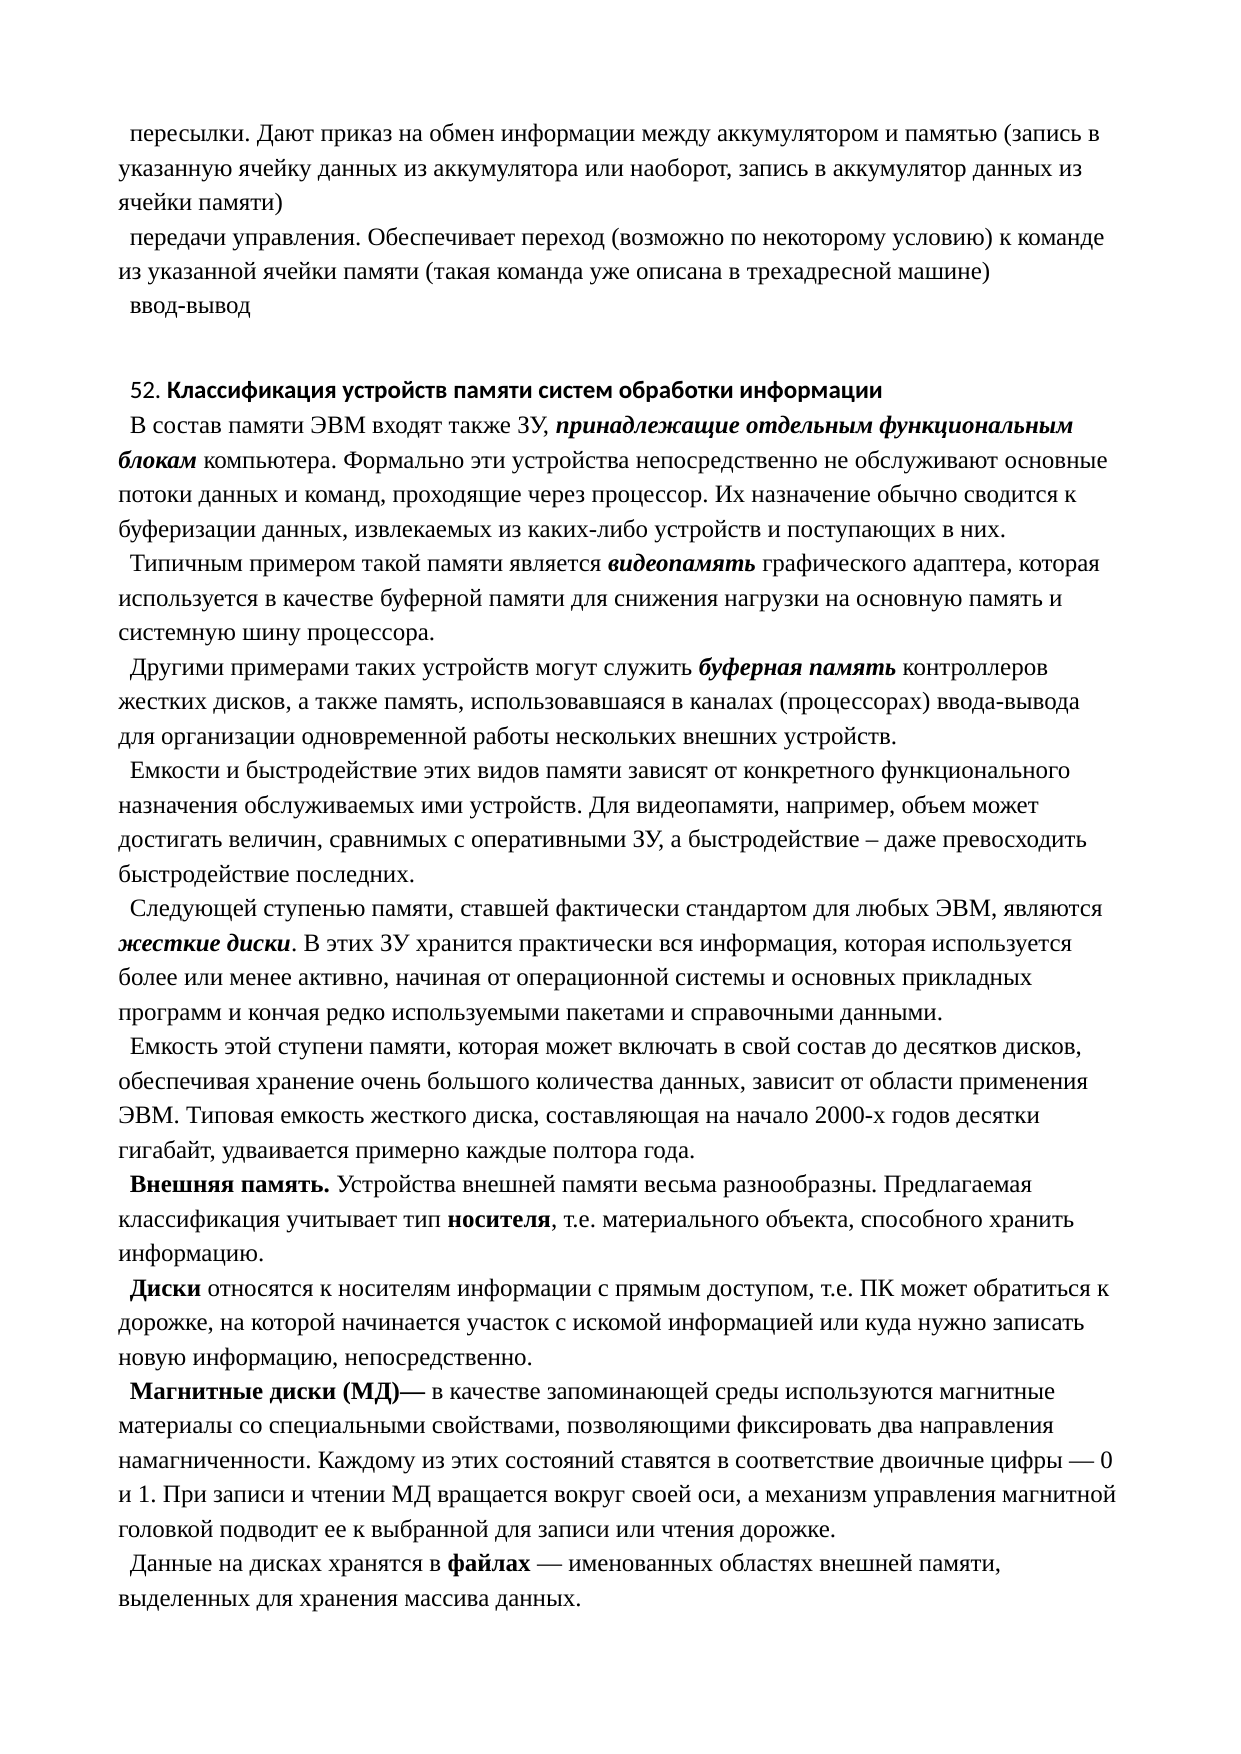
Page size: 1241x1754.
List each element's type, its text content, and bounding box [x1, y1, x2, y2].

text Типичным примером такой памяти является видеопамять графического адаптера, которая используется в качестве буферной памяти для снижения нагрузки на основную память и системную шину процессора. [118, 548, 1122, 646]
text передачи управления. Обеспечивает переход (возможно по некоторому условию) к команде из указанной ячейки памяти (такая команда уже описана в трехадресной машине) [118, 222, 1122, 285]
text В состав памяти ЭВМ входят также ЗУ, принадлежащие отдельным функциональным блокам компьютера. Формально эти устройства непосредственно не обслуживают основные потоки данных и команд, проходящие через процессор. Их назначение обычно сводится к буферизации данных, извлекаемых из каких-либо устройств и поступающих в них. [118, 411, 1122, 543]
text Емкости и быстродействие этих видов памяти зависят от конкретного функционального назначения обслуживаемых ими устройств. Для видеопамяти, например, объем может достигать величин, сравнимых с оперативными ЗУ, а быстродействие – даже превосходить быстродействие последних. [118, 755, 1122, 888]
text Другими примерами таких устройств могут служить буферная память контроллеров жестких дисков, а также память, использовавшаяся в каналах (процессорах) ввода-вывода для организации одновременной работы нескольких внешних устройств. [118, 652, 1122, 750]
text 52. Классификация устройств памяти систем обработки информации [118, 374, 1122, 404]
text пересылки. Дают приказ на обмен информации между аккумулятором и памятью (запись в указанную ячейку данных из аккумулятора или наоборот, запись в аккумулятор данных из ячейки памяти) [118, 118, 1122, 216]
text Емкость этой ступени памяти, которая может включать в свой состав до десятков дисков, обеспечивая хранение очень большого количества данных, зависит от области применения ЭВМ. Типовая емкость жесткого диска, составляющая на начало 2000-х годов десятки гигабайт, удваивается примерно каждые полтора года. [118, 1031, 1122, 1163]
text Магнитные диски (МД)— в качестве запоминающей среды используются магнитные материалы со специальными свойствами, позволяющими фиксировать два направления намагниченности. Каждому из этих состояний ставятся в соответствие двоичные цифры — 0 и 1. При записи и чтении МД вращается вокруг своей оси, а механизм управления магнитной головкой подводит ее к выбранной для записи или чтения дорожке. [118, 1376, 1122, 1543]
text Внешняя память. Устройства внешней памяти весьма разнообразны. Предлагаемая классификация учитывает тип носителя, т.е. материального объекта, способного хранить информацию. [118, 1169, 1122, 1267]
text Диски относятся к носителям информации с прямым доступом, т.е. ПК может обратиться к дорожке, на которой начинается участок с искомой информацией или куда нужно записать новую информацию, непосредственно. [118, 1273, 1122, 1370]
text ввод-вывод [118, 291, 1122, 319]
text Данные на дисках хранятся в файлах — именованных областях внешней памяти, выделенных для хранения массива данных. [118, 1548, 1122, 1612]
text Следующей ступенью памяти, ставшей фактически стандартом для любых ЭВМ, являются жесткие диски. В этих ЗУ хранится практически вся информация, которая используется более или менее активно, начиная от операционной системы и основных прикладных программ и кончая редко используемыми пакетами и справочными данными. [118, 893, 1122, 1026]
